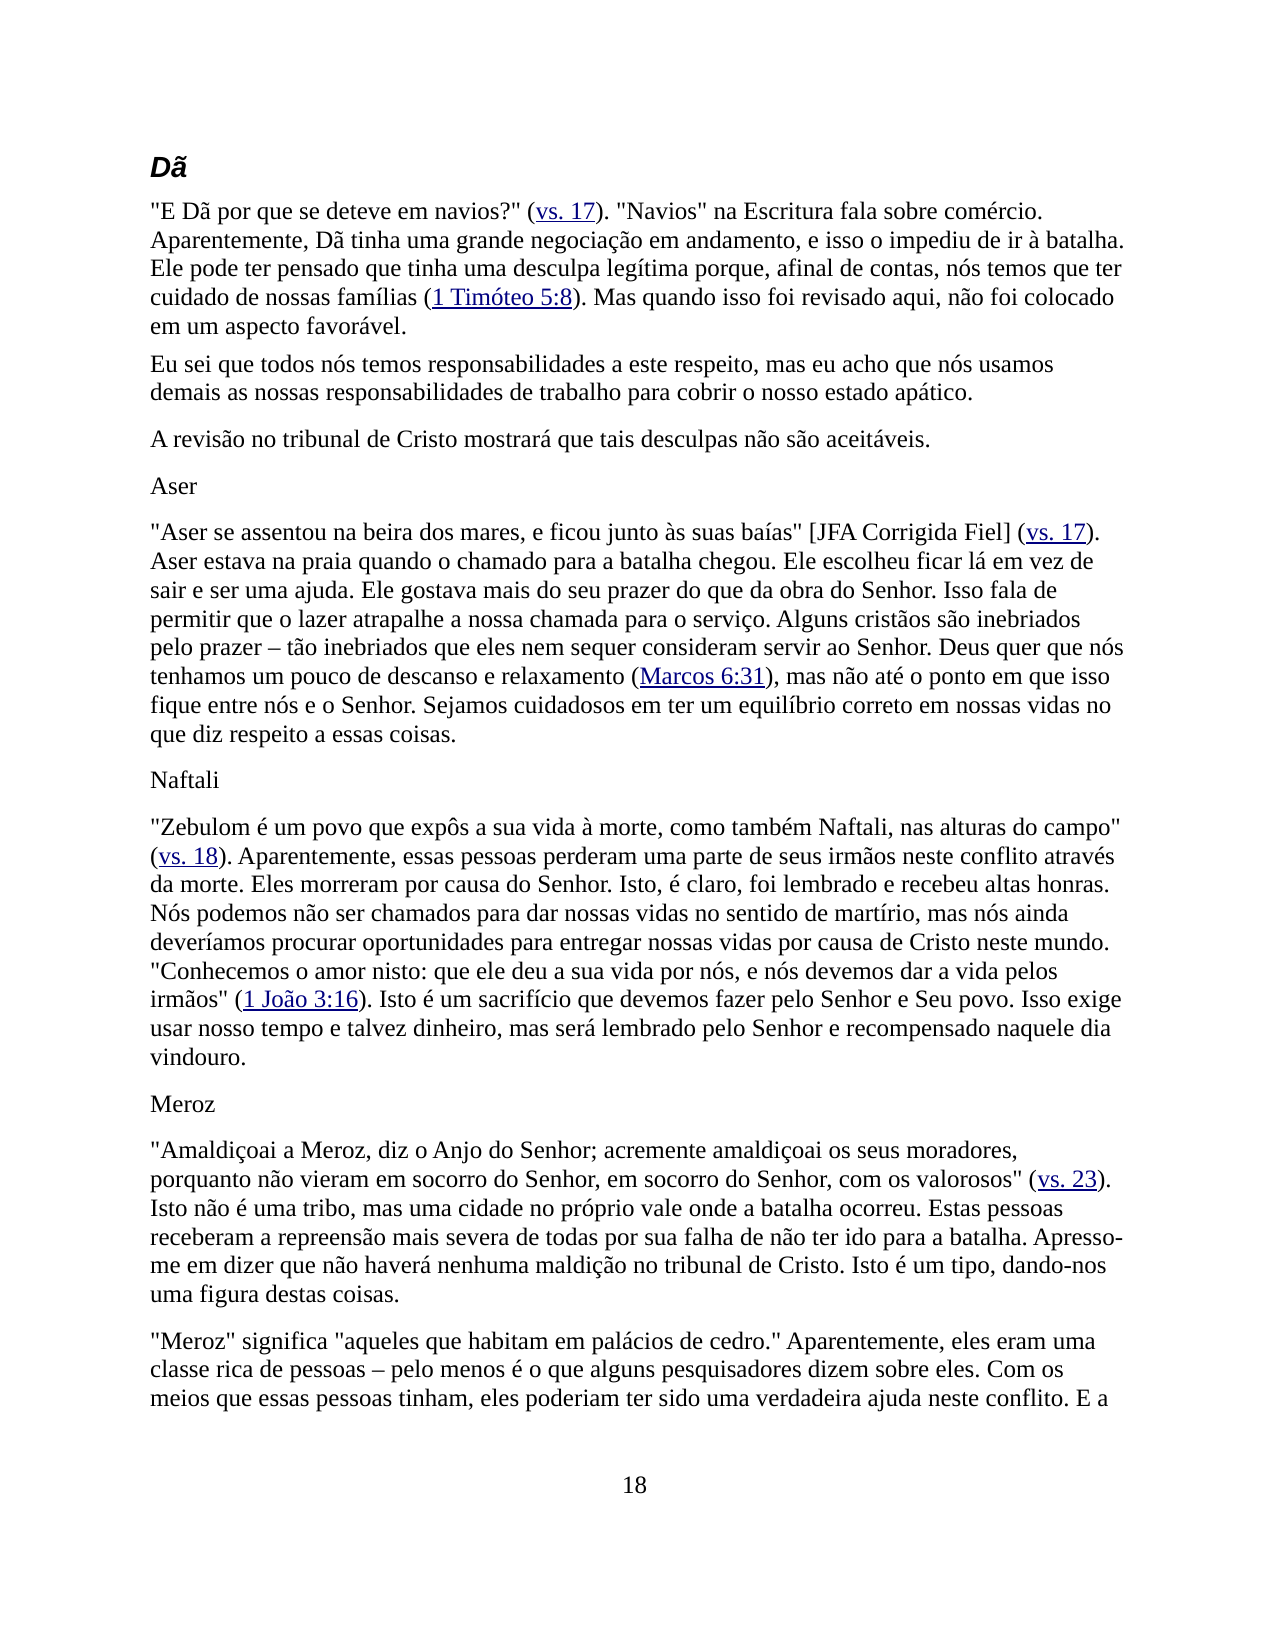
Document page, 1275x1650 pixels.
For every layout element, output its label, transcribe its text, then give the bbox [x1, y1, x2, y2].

text Meroz [150, 1089, 1125, 1117]
text A revisão no tribunal de Cristo mostrará que tais desculpas não são aceitáveis. [150, 424, 1125, 453]
text Naftali [150, 765, 1125, 794]
text "Meroz" significa "aqueles que habitam em palácios de cedro." Aparentemente, eles eram uma classe rica de pessoas – pelo menos é o que alguns pesquisadores dizem sobre eles. Com os meios que essas pessoas tinham, eles poderiam ter sido uma verdadeira ajuda neste conflito. E a [150, 1326, 1125, 1412]
text "Aser se assentou na beira dos mares, e ficou junto às suas baías" [JFA Corrigida Fiel] (vs. 17). Aser estava na praia quando o chamado para a batalha chegou. Ele escolheu ficar lá em vez de sair e ser uma ajuda. Ele gostava mais do seu prazer do que da obra do Senhor. Isso fala de permitir que o lazer atrapalhe a nossa chamada para o serviço. Alguns cristãos são inebriados pelo prazer – tão inebriados que eles nem sequer consideram servir ao Senhor. Deus quer que nós tenhamos um pouco de descanso e relaxamento (Marcos 6:31), mas não até o ponto em que isso fique entre nós e o Senhor. Sejamos cuidadosos em ter um equilíbrio correto em nossas vidas no que diz respeito a essas coisas. [150, 517, 1125, 747]
subtitle Dã [150, 150, 1125, 183]
text Eu sei que todos nós temos responsabilidades a este respeito, mas eu acho que nós usamos demais as nossas responsabilidades de trabalho para cobrir o nosso estado apático. [150, 349, 1125, 406]
text "Zebulom é um povo que expôs a sua vida à morte, como também Naftali, nas alturas do campo" (vs. 18). Aparentemente, essas pessoas perderam uma parte de seus irmãos neste conflito através da morte. Eles morreram por causa do Senhor. Isto, é claro, foi lembrado e recebeu altas honras. Nós podemos não ser chamados para dar nossas vidas no sentido de martírio, mas nós ainda deveríamos procurar oportunidades para entregar nossas vidas por causa de Cristo neste mundo. "Conhecemos o amor nisto: que ele deu a sua vida por nós, e nós devemos dar a vida pelos irmãos" (1 João 3:16). Isto é um sacrifício que devemos fazer pelo Senhor e Seu povo. Isso exige usar nosso tempo e talvez dinheiro, mas será lembrado pelo Senhor e recompensado naquele dia vindouro. [150, 812, 1125, 1071]
text Aser [150, 471, 1125, 499]
text "E Dã por que se deteve em navios?" (vs. 17). "Navios" na Escritura fala sobre comércio. Aparentemente, Dã tinha uma grande negociação em andamento, e isso o impediu de ir à batalha. Ele pode ter pensado que tinha uma desculpa legítima porque, afinal de contas, nós temos que ter cuidado de nossas famílias (1 Timóteo 5:8). Mas quando isso foi revisado aqui, não foi colocado em um aspecto favorável. [150, 196, 1125, 340]
text "Amaldiçoai a Meroz, diz o Anjo do Senhor; acremente amaldiçoai os seus moradores, porquanto não vieram em socorro do Senhor, em socorro do Senhor, com os valorosos" (vs. 23). Isto não é uma tribo, mas uma cidade no próprio vale onde a batalha ocorreu. Estas pessoas receberam a repreensão mais severa de todas por sua falha de não ter ido para a batalha. Apresso-me em dizer que não haverá nenhuma maldição no tribunal de Cristo. Isto é um tipo, dando-nos uma figura destas coisas. [150, 1135, 1125, 1308]
